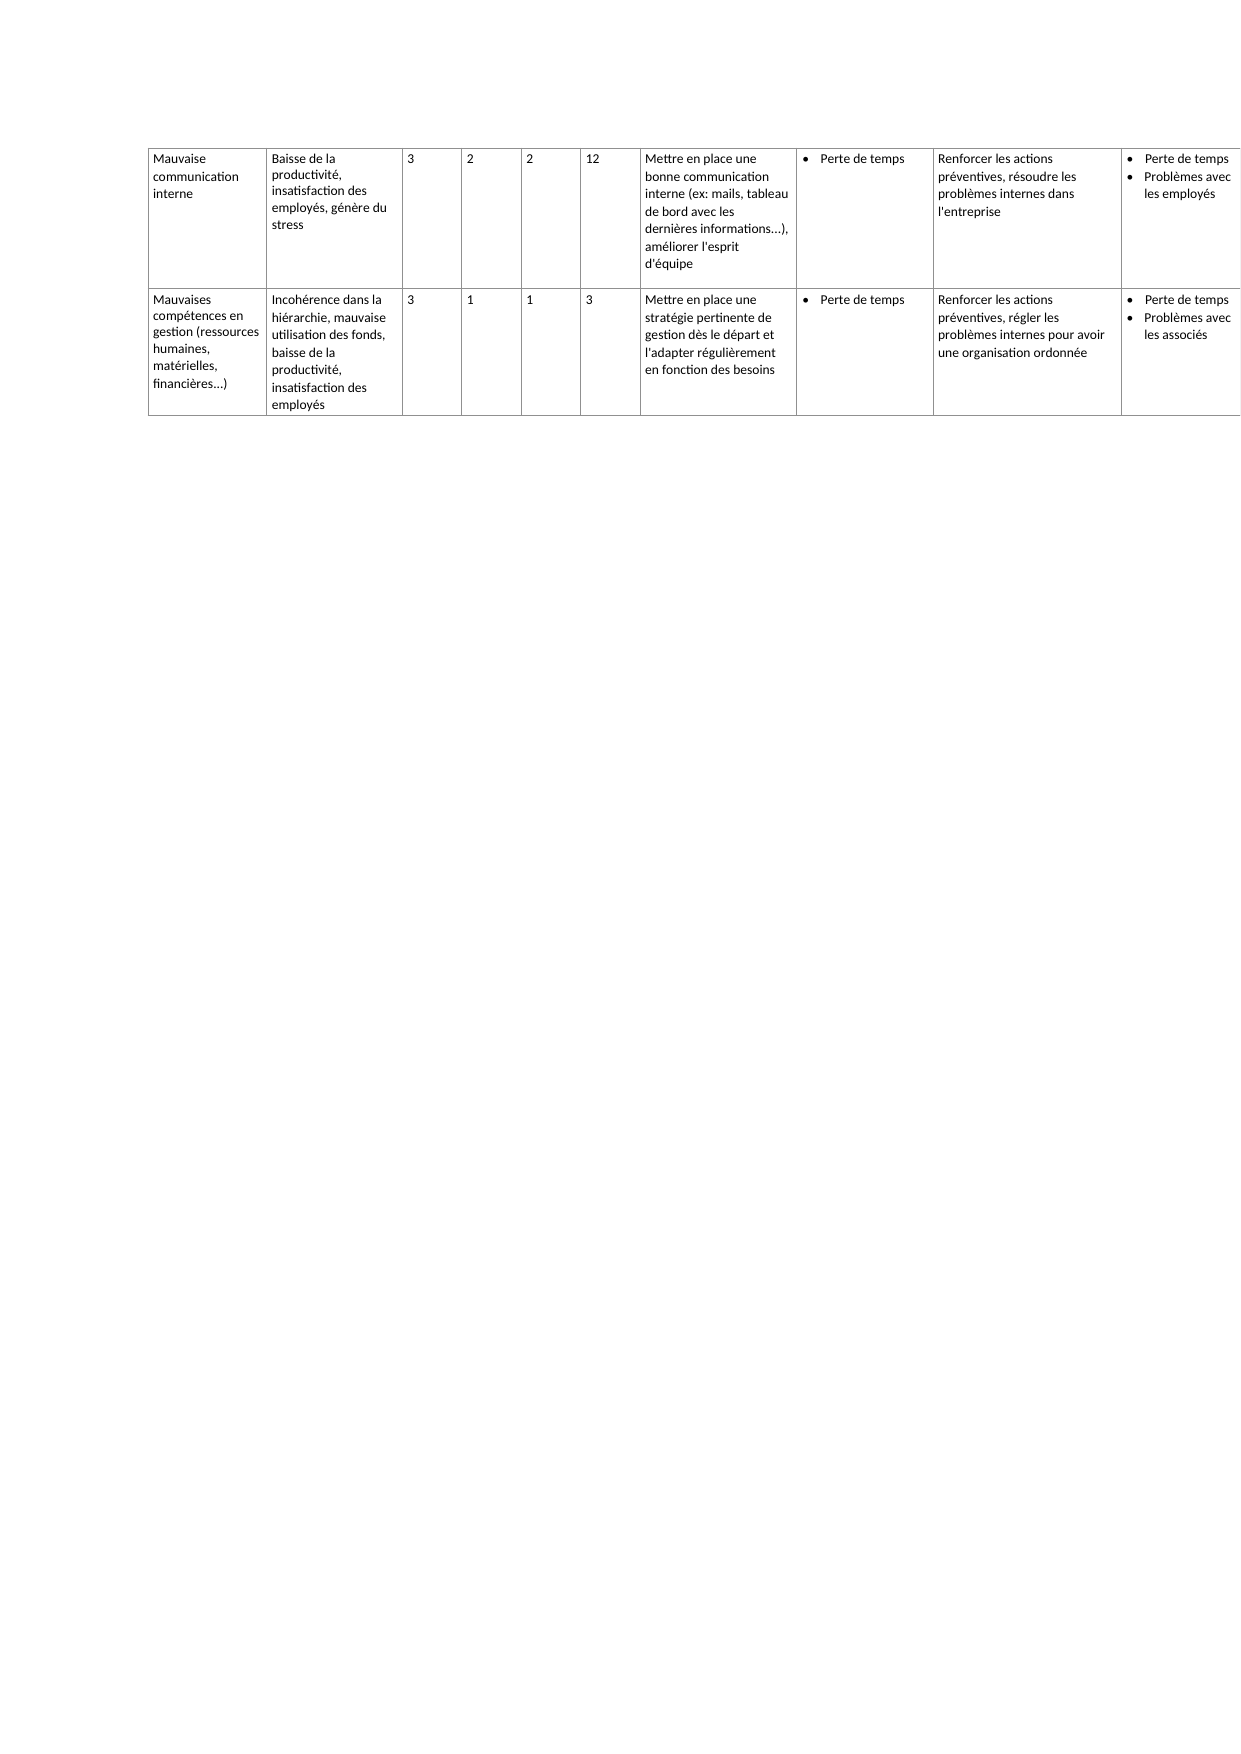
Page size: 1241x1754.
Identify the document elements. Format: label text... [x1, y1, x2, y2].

table_cell Baisse de la productivité, insatisfaction des employés, génère du stress [267, 149, 402, 288]
table_cell • • [1122, 289, 1144, 414]
table_cell Incohérence dans la hiérarchie, mauvaise utilisation des fonds, baisse de la productivité, insatisfaction des employés [267, 289, 402, 414]
table_cell Perte de temps Problèmes avec les associés [1144, 289, 1240, 414]
table_cell 2 [462, 149, 521, 288]
table_cell Renforcer les actions préventives, régler les problèmes internes pour avoir une organisation ordonnée [934, 289, 1121, 414]
table_cell Perte de temps Problèmes avec les employés [1144, 149, 1240, 288]
table_cell 1 [522, 289, 580, 414]
table_cell • [797, 149, 820, 288]
table_cell 12 [581, 149, 640, 288]
table_cell 1 [462, 289, 521, 414]
table_cell 2 [522, 149, 580, 288]
table_cell Mettre en place une stratégie pertinente de gestion dès le départ et l'adapter régulièrement en fonction des besoins [641, 289, 796, 414]
table_cell 3 [403, 289, 461, 414]
table_cell Perte de temps [820, 149, 933, 288]
table_cell Mauvaise communication interne [149, 149, 266, 288]
table_cell 3 [403, 149, 461, 288]
table_cell Renforcer les actions préventives, résoudre les problèmes internes dans l'entreprise [934, 149, 1121, 288]
table_cell • • [1122, 149, 1144, 288]
table_cell Perte de temps [820, 289, 933, 414]
table_cell 3 [581, 289, 640, 414]
table_cell • [797, 289, 820, 414]
table_cell Mauvaises compétences en gestion (ressources humaines, matérielles, financières...) [149, 289, 266, 414]
table_cell Mettre en place une bonne communication interne (ex: mails, tableau de bord avec les dernières informations...), améliorer l'esprit d'équipe [641, 149, 796, 288]
